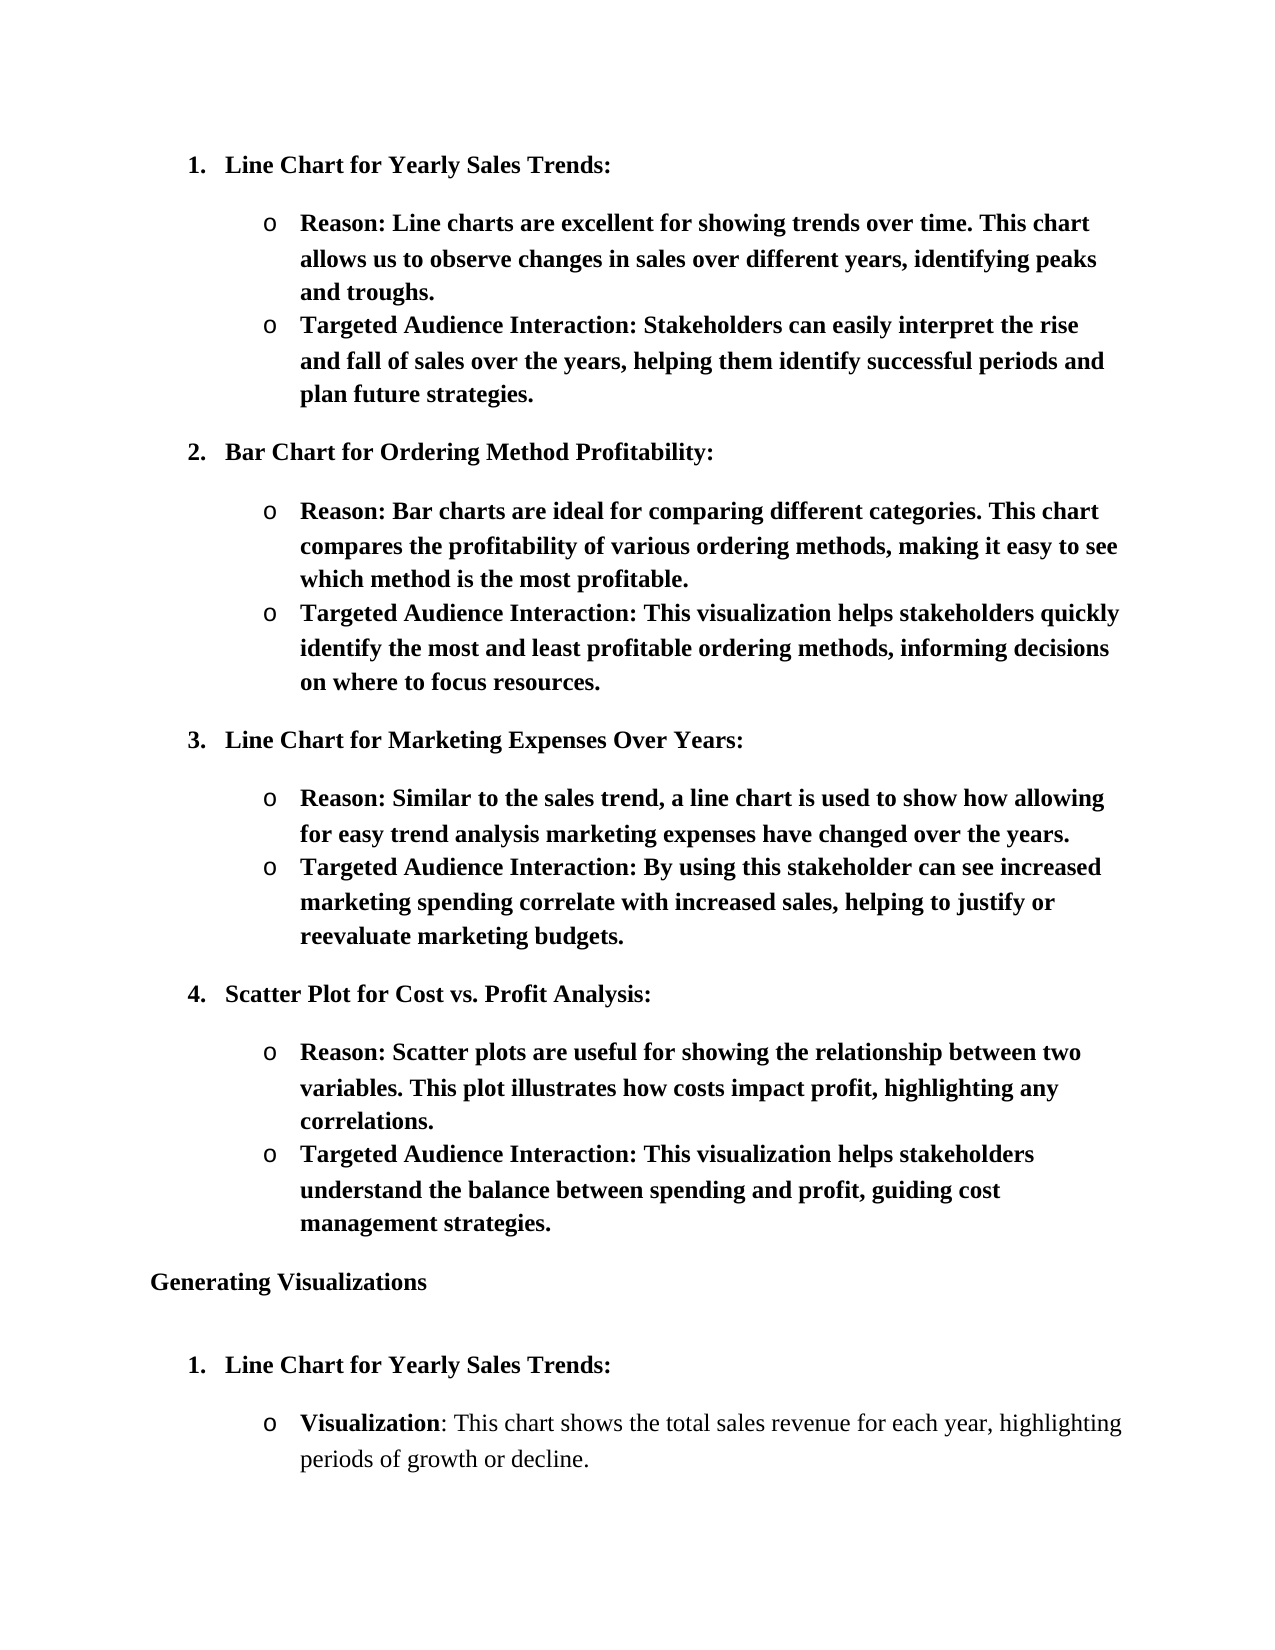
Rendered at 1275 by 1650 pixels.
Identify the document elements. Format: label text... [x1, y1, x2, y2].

list Targeted Audience Interaction: This visualization helps stakeholders quickly identify the most and least profitable ordering methods, informing decisions on where to focus resources. [262, 598, 1125, 695]
list Visualization: This chart shows the total sales revenue for each year, highlighting periods of growth or decline. [262, 1408, 1125, 1472]
list Bar Chart for Ordering Method Profitability: [187, 437, 1125, 466]
list Reason: Bar charts are ideal for comparing different categories. This chart compares the profitability of various ordering methods, making it easy to see which method is the most profitable. [262, 496, 1125, 593]
list Line Chart for Marketing Expenses Over Years: [187, 725, 1125, 754]
list Line Chart for Yearly Sales Trends: [187, 1350, 1125, 1379]
list Targeted Audience Interaction: Stakeholders can easily interpret the rise and fall of sales over the years, helping them identify successful periods and plan future strategies. [262, 310, 1125, 408]
list Scatter Plot for Cost vs. Profit Analysis: [187, 979, 1125, 1008]
text Generating Visualizations [150, 1267, 1125, 1295]
list Reason: Line charts are excellent for showing trends over time. This chart allows us to observe changes in sales over different years, identifying peaks and troughs. [262, 208, 1125, 306]
list Reason: Scatter plots are useful for showing the relationship between two variables. This plot illustrates how costs impact profit, highlighting any correlations. [262, 1037, 1125, 1135]
list Targeted Audience Interaction: By using this stakeholder can see increased marketing spending correlate with increased sales, helping to justify or reevaluate marketing budgets. [262, 852, 1125, 949]
list Line Chart for Yearly Sales Trends: [187, 150, 1125, 179]
list Reason: Similar to the sales trend, a line chart is used to show how allowing for easy trend analysis marketing expenses have changed over the years. [262, 783, 1125, 847]
list Targeted Audience Interaction: This visualization helps stakeholders understand the balance between spending and profit, guiding cost management strategies. [262, 1139, 1125, 1237]
